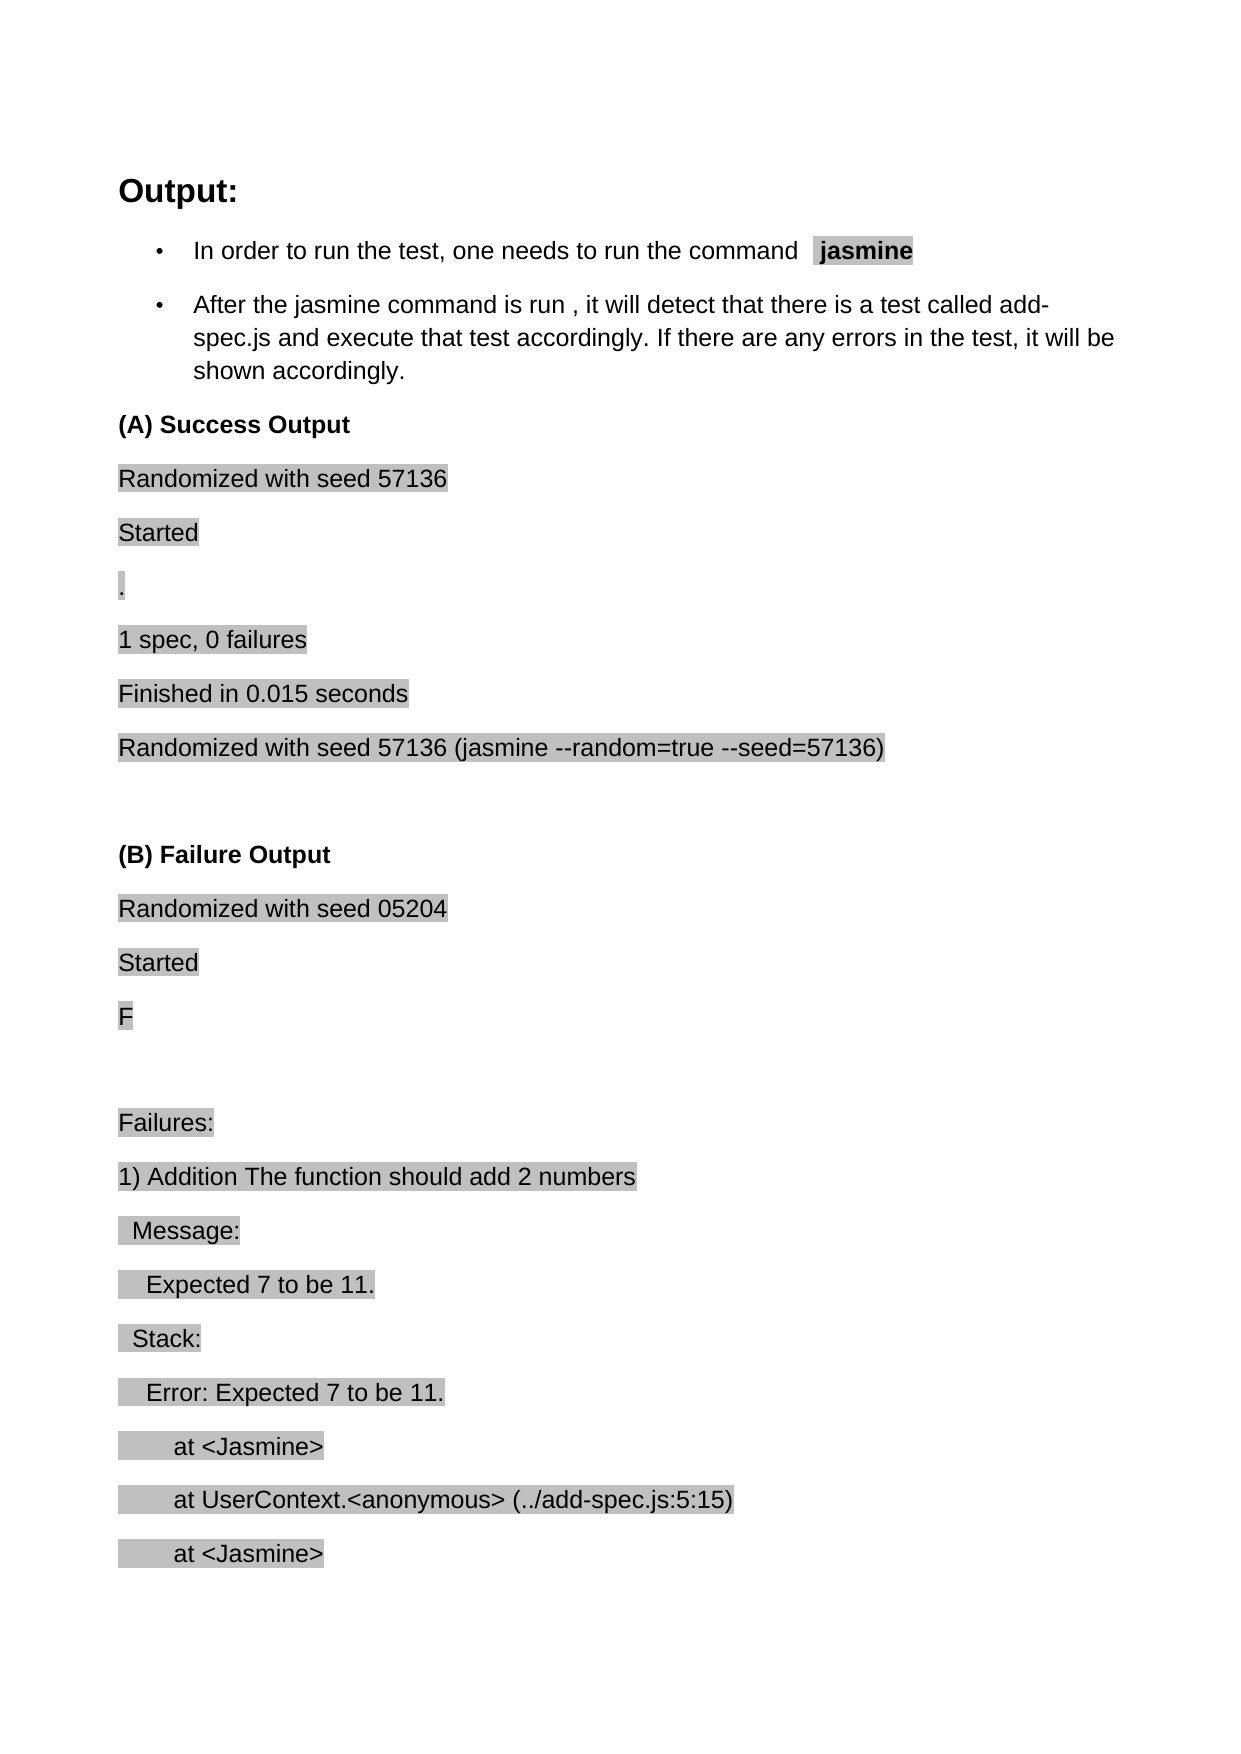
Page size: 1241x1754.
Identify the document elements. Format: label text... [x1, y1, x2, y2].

text Error: Expected 7 to be 11. [118, 1378, 1122, 1406]
text F [118, 1001, 1122, 1030]
text Randomized with seed 57136 [118, 464, 1122, 492]
text at <Jasmine> [118, 1539, 1122, 1568]
text at UserContext.<anonymous> (../add-spec.js:5:15) [118, 1485, 1122, 1514]
text Expected 7 to be 11. [118, 1270, 1122, 1299]
text 1 spec, 0 failures [118, 625, 1122, 654]
list After the jasmine command is run , it will detect that there is a test called add-spec.js and execute that test accordingly. If there are any errors in the test, it will be shown accordingly. [156, 290, 1122, 385]
text Randomized with seed 57136 (jasmine --random=true --seed=57136) [118, 733, 1122, 762]
text Message: [118, 1216, 1122, 1245]
text Failures: [118, 1108, 1122, 1137]
text . [118, 571, 1122, 600]
text Started [118, 948, 1122, 976]
text 1) Addition The function should add 2 numbers [118, 1162, 1122, 1191]
text Stack: [118, 1324, 1122, 1352]
text at <Jasmine> [118, 1431, 1122, 1460]
text Output: [118, 171, 1122, 209]
text Finished in 0.015 seconds [118, 679, 1122, 708]
text (B) Failure Output [118, 840, 1122, 869]
text (A) Success Output [118, 410, 1122, 439]
list In order to run the test, one needs to run the command jasmine [156, 236, 1122, 265]
text Started [118, 518, 1122, 546]
text Randomized with seed 05204 [118, 894, 1122, 922]
